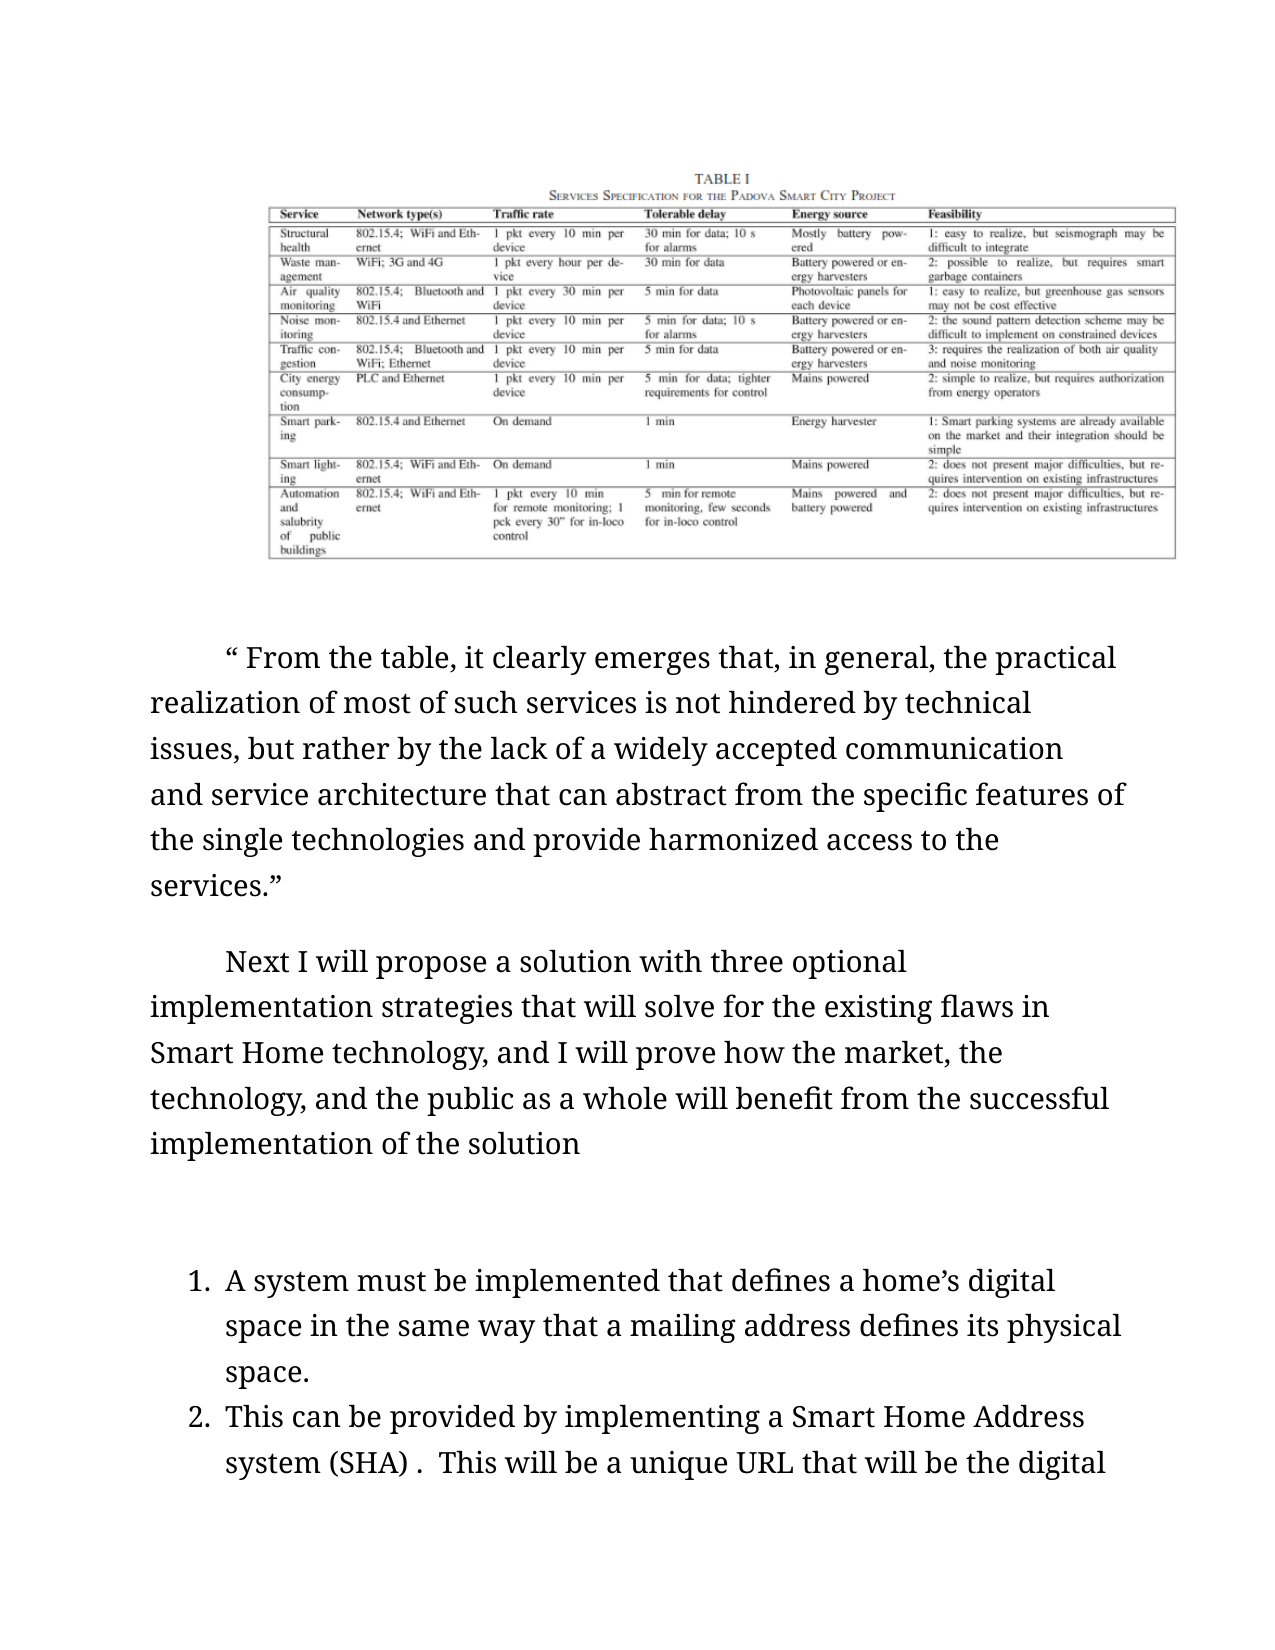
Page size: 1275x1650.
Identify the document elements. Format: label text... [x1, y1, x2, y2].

text Next I will propose a solution with three optional implementation strategies that will solve for the existing flaws in Smart Home technology, and I will prove how the market, the technology, and the public as a whole will benefit from the successful implementation of the solution [150, 941, 1125, 1163]
list A system must be implemented that defines a home’s digital space in the same way that a mailing address defines its physical space. [187, 1260, 1125, 1391]
text “ From the table, it clearly emerges that, in general, the practical realization of most of such services is not hindered by technical issues, but rather by the lack of a widely accepted communication and service architecture that can abstract from the speciﬁc features of the single technologies and provide harmonized access to the services.” [150, 637, 1125, 905]
list This can be provided by implementing a Smart Home Address system (SHA) . This will be a unique URL that will be the digital [187, 1397, 1125, 1482]
picture [225, 150, 1200, 573]
